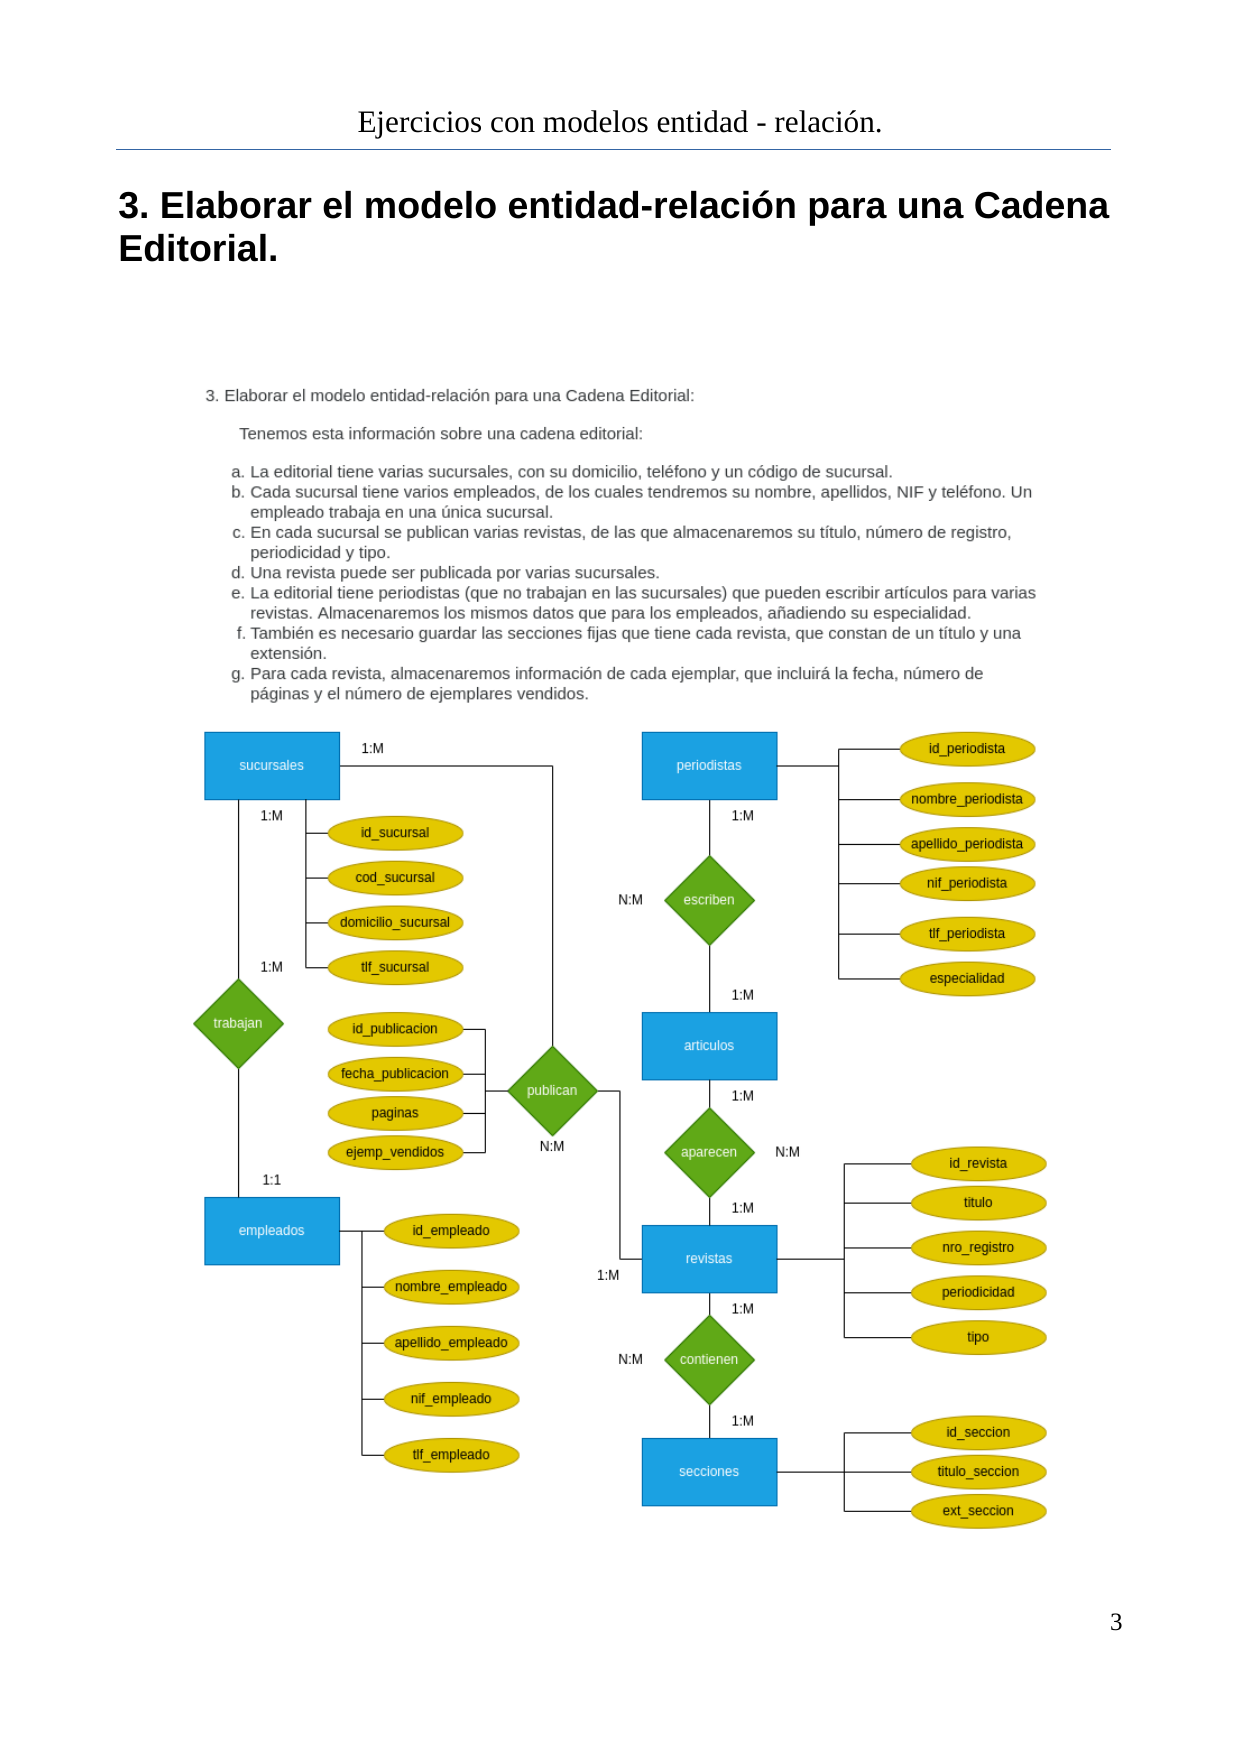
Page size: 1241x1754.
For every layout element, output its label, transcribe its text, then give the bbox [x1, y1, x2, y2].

subtitle 3. Elaborar el modelo entidad-relación para una Cadena Editorial. [118, 183, 1122, 269]
picture [182, 362, 1058, 1540]
